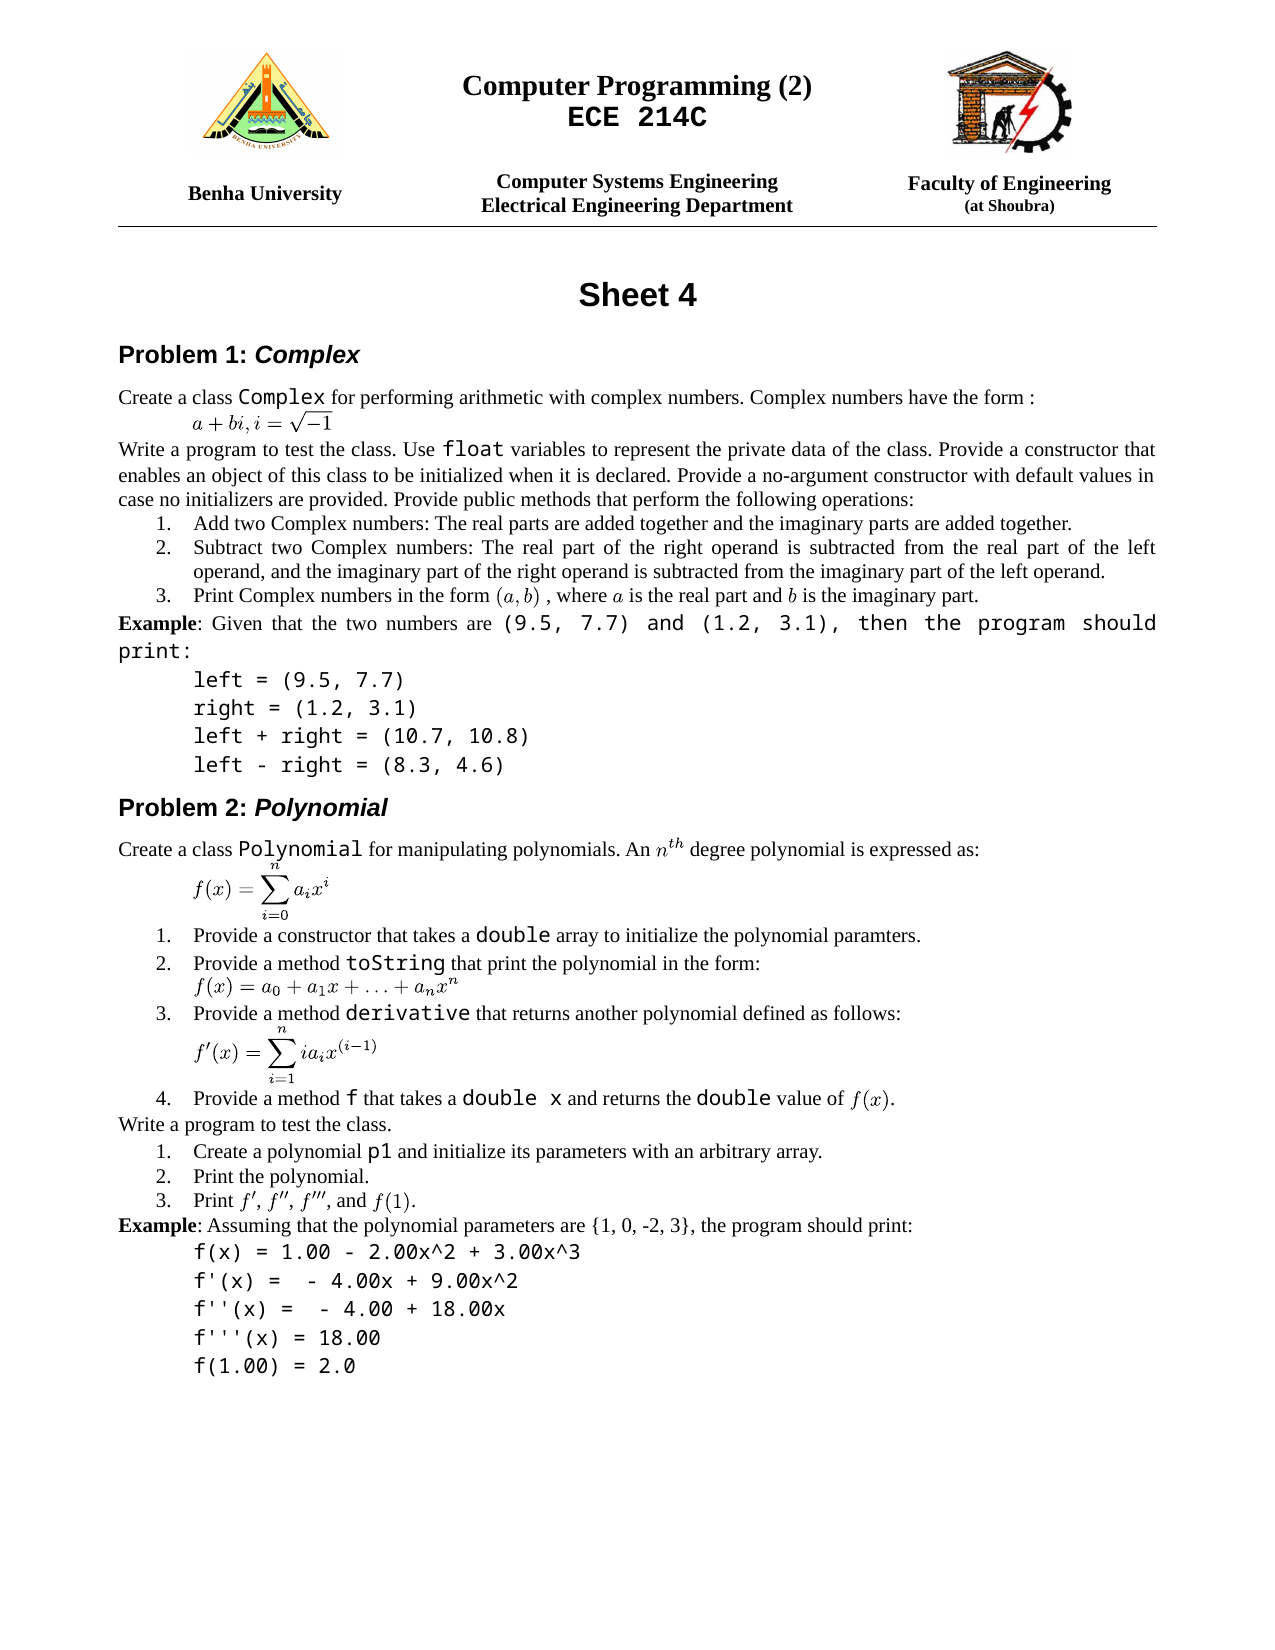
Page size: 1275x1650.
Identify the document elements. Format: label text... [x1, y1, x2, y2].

list Add two Complex numbers: The real parts are added together and the imaginary parts are added together. [156, 511, 1157, 535]
list Print the polynomial. [156, 1164, 1157, 1188]
list Subtract two Complex numbers: The real part of the right operand is subtracted from the real part of the left operand, and the imaginary part of the right operand is subtracted from the imaginary part of the left operand. [156, 535, 1157, 583]
picture [188, 49, 342, 154]
text Write a program to test the class. [118, 1112, 1157, 1136]
text Write a program to test the class. Use float variables to represent the private data of the class. Provide a constructor that enables an object of this class to be initialized when it is declared. Provide a no-argument constructor with default values in case no initializers are provided. Provide public methods that perform the following operations: [118, 434, 1157, 511]
list Provide a method f that takes a double x and returns the double value of . [156, 1083, 1157, 1112]
picture [947, 49, 1072, 155]
text f(1.00) = 2.0 [193, 1351, 1157, 1379]
list Provide a method derivative that returns another polynomial defined as follows: [156, 998, 1157, 1026]
list Print Complex numbers in the form , where is the real part and is the imaginary part. [156, 583, 1157, 608]
text Example: Assuming that the polynomial parameters are {1, 0, -2, 3}, the program should print: [118, 1213, 1157, 1237]
subtitle Problem 2: Polynomial [118, 793, 1157, 822]
text f'(x) = - 4.00x + 9.00x^2 [193, 1266, 1157, 1294]
text Create a class Polynomial for manipulating polynomials. An degree polynomial is expressed as: [118, 834, 1157, 863]
text left + right = (10.7, 10.8) [193, 722, 1157, 750]
text Create a class Complex for performing arithmetic with complex numbers. Complex numbers have the form : [118, 382, 1157, 410]
list Provide a method toString that print the polynomial in the form: [156, 948, 1157, 977]
text left = (9.5, 7.7) [193, 665, 1157, 693]
list Print , , , and . [156, 1188, 1157, 1213]
title Sheet 4 [118, 275, 1157, 313]
text f(x) = 1.00 - 2.00x^2 + 3.00x^3 [193, 1237, 1157, 1266]
text f''(x) = - 4.00 + 18.00x [193, 1294, 1157, 1323]
list Provide a constructor that takes a double array to initialize the polynomial paramters. [156, 920, 1157, 948]
text left - right = (8.3, 4.6) [193, 750, 1157, 778]
text f'''(x) = 18.00 [193, 1323, 1157, 1351]
text Example: Given that the two numbers are (9.5, 7.7) and (1.2, 3.1), then the program should print: [118, 608, 1157, 665]
text right = (1.2, 3.1) [193, 693, 1157, 722]
subtitle Problem 1: Complex [118, 341, 1157, 369]
list Create a polynomial p1 and initialize its parameters with an arbitrary array. [156, 1136, 1157, 1164]
